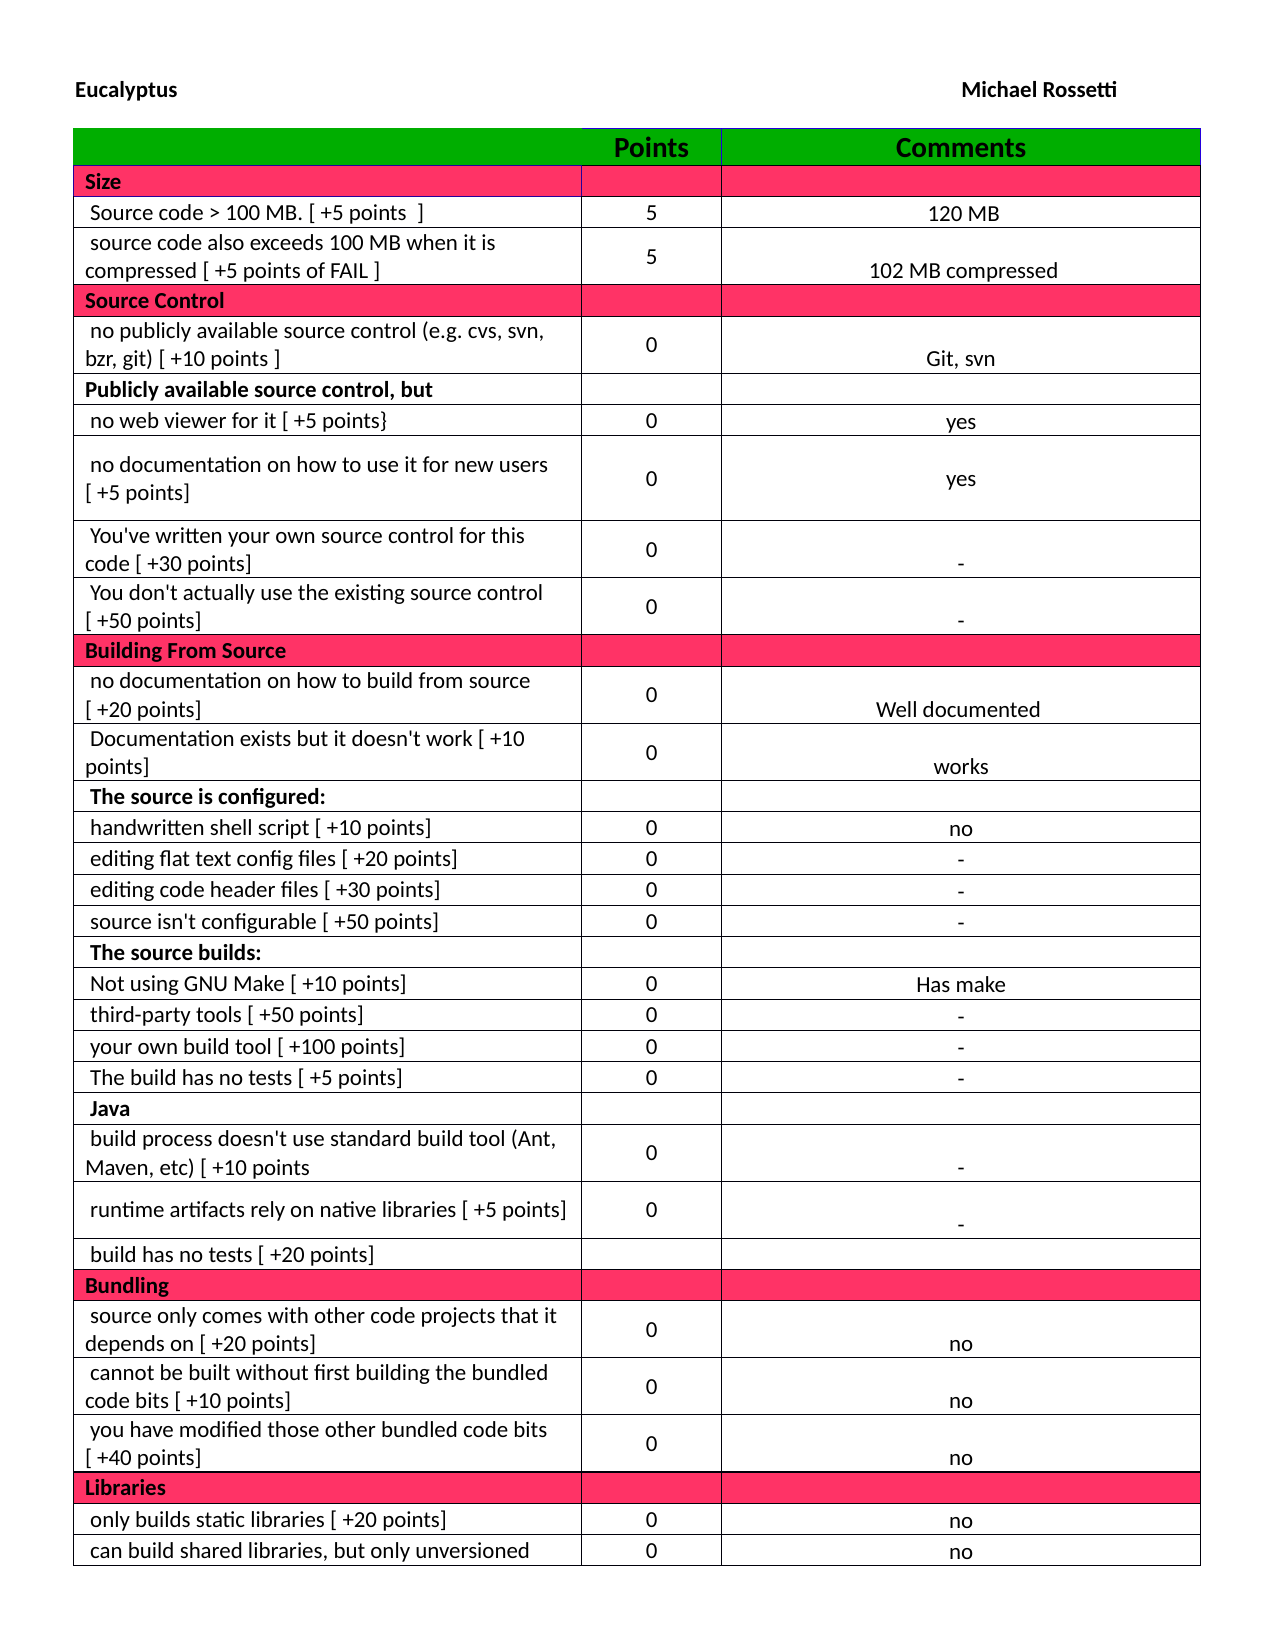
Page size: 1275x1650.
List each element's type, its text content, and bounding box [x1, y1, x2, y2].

table_cell 0 [582, 906, 721, 936]
table_cell 5 [582, 197, 721, 227]
table_cell third-party tools [ +50 points] [74, 1000, 581, 1030]
table_cell The source builds: [74, 937, 581, 967]
table_cell no [722, 1301, 1200, 1357]
table_cell 0 [582, 521, 721, 577]
table_cell 0 [582, 405, 721, 435]
table_cell 0 [582, 578, 721, 634]
table_cell Source code > 100 MB. [ +5 points ] [74, 197, 581, 227]
table_cell [722, 166, 1200, 196]
table_cell Has make [722, 968, 1200, 998]
table_cell - [722, 1062, 1200, 1092]
table_cell [582, 1473, 721, 1503]
table_cell [722, 635, 1200, 666]
table_cell [582, 635, 721, 666]
table_cell Publicly available source control, but [74, 374, 581, 404]
table_cell 0 [582, 1535, 721, 1565]
table_cell editing flat text config files [ +20 points] [74, 843, 581, 873]
table_cell 5 [582, 228, 721, 284]
table_cell works [722, 724, 1200, 780]
table_cell 0 [582, 812, 721, 842]
table_cell 0 [582, 436, 721, 520]
table_cell Size [74, 166, 581, 196]
table_cell Not using GNU Make [ +10 points] [74, 968, 581, 998]
table_cell [582, 937, 721, 967]
table_cell - [722, 1031, 1200, 1061]
table_cell [722, 285, 1200, 316]
table_cell build has no tests [ +20 points] [74, 1239, 581, 1269]
table_cell Libraries [74, 1473, 581, 1503]
table_cell 0 [582, 1358, 721, 1414]
table_cell 0 [582, 1125, 721, 1181]
table_cell Java [74, 1093, 581, 1123]
table_cell 0 [582, 1000, 721, 1030]
table_cell no [722, 1358, 1200, 1414]
table_cell - [722, 843, 1200, 873]
table_header Comments [722, 129, 1200, 165]
table_cell - [722, 1182, 1200, 1238]
table_cell no [722, 1504, 1200, 1534]
table_cell cannot be built without first building the bundled code bits [ +10 points] [74, 1358, 581, 1414]
table_header Points [582, 129, 721, 165]
table_cell [722, 1473, 1200, 1503]
table_cell - [722, 1000, 1200, 1030]
table_cell only builds static libraries [ +20 points] [74, 1504, 581, 1534]
table_cell - [722, 906, 1200, 936]
table_cell 102 MB compressed [722, 228, 1200, 284]
table_cell [582, 1093, 721, 1123]
table_cell - [722, 875, 1200, 905]
table_cell Well documented [722, 667, 1200, 723]
table_cell 0 [582, 968, 721, 998]
table_cell handwritten shell script [ +10 points] [74, 812, 581, 842]
table_cell no documentation on how to build from source [ +20 points] [74, 667, 581, 723]
table_cell [582, 1239, 721, 1269]
table_cell 0 [582, 1504, 721, 1534]
table_cell no [722, 1415, 1200, 1471]
table_cell no [722, 812, 1200, 842]
table_cell 0 [582, 317, 721, 373]
text Eucalyptus Michael Rossetti [75, 75, 1200, 103]
table_cell yes [722, 436, 1200, 520]
table_cell [582, 1270, 721, 1300]
table_cell build process doesn't use standard build tool (Ant, Maven, etc) [ +10 points [74, 1125, 581, 1181]
table_cell 0 [582, 875, 721, 905]
table_cell Git, svn [722, 317, 1200, 373]
table_cell You've written your own source control for this code [ +30 points] [74, 521, 581, 577]
table_cell 0 [582, 667, 721, 723]
table_cell no publicly available source control (e.g. cvs, svn, bzr, git) [ +10 points ] [74, 317, 581, 373]
table_header [74, 129, 581, 165]
table_cell source code also exceeds 100 MB when it is compressed [ +5 points of FAIL ] [74, 228, 581, 284]
table_cell editing code header files [ +30 points] [74, 875, 581, 905]
table_cell no documentation on how to use it for new users [ +5 points] [74, 436, 581, 520]
table_cell [722, 374, 1200, 404]
table_cell can build shared libraries, but only unversioned [74, 1535, 581, 1565]
table_cell you have modified those other bundled code bits [ +40 points] [74, 1415, 581, 1471]
table_cell Source Control [74, 285, 581, 316]
table_cell [722, 1093, 1200, 1123]
table_cell 0 [582, 1415, 721, 1471]
table_cell 0 [582, 1301, 721, 1357]
table_cell 0 [582, 724, 721, 780]
table_cell [582, 781, 721, 811]
table_cell - [722, 1125, 1200, 1181]
table_cell 0 [582, 843, 721, 873]
table_cell Bundling [74, 1270, 581, 1300]
table_cell runtime artifacts rely on native libraries [ +5 points] [74, 1182, 581, 1238]
table_cell no web viewer for it [ +5 points} [74, 405, 581, 435]
table_cell [722, 937, 1200, 967]
table_cell [722, 1270, 1200, 1300]
table_cell The source is configured: [74, 781, 581, 811]
table_cell Documentation exists but it doesn't work [ +10 points] [74, 724, 581, 780]
table_cell - [722, 521, 1200, 577]
table_cell 120 MB [722, 197, 1200, 227]
table_cell [722, 1239, 1200, 1269]
table_cell source only comes with other code projects that it depends on [ +20 points] [74, 1301, 581, 1357]
table_cell 0 [582, 1182, 721, 1238]
table_cell [582, 166, 721, 196]
table_cell Building From Source [74, 635, 581, 666]
table_cell [582, 374, 721, 404]
table_cell The build has no tests [ +5 points] [74, 1062, 581, 1092]
table_cell yes [722, 405, 1200, 435]
table_cell 0 [582, 1031, 721, 1061]
table_cell source isn't configurable [ +50 points] [74, 906, 581, 936]
table_cell You don't actually use the existing source control [ +50 points] [74, 578, 581, 634]
table_cell - [722, 578, 1200, 634]
table_cell [582, 285, 721, 316]
table_cell your own build tool [ +100 points] [74, 1031, 581, 1061]
table_cell [722, 781, 1200, 811]
table_cell no [722, 1535, 1200, 1565]
table_cell 0 [582, 1062, 721, 1092]
